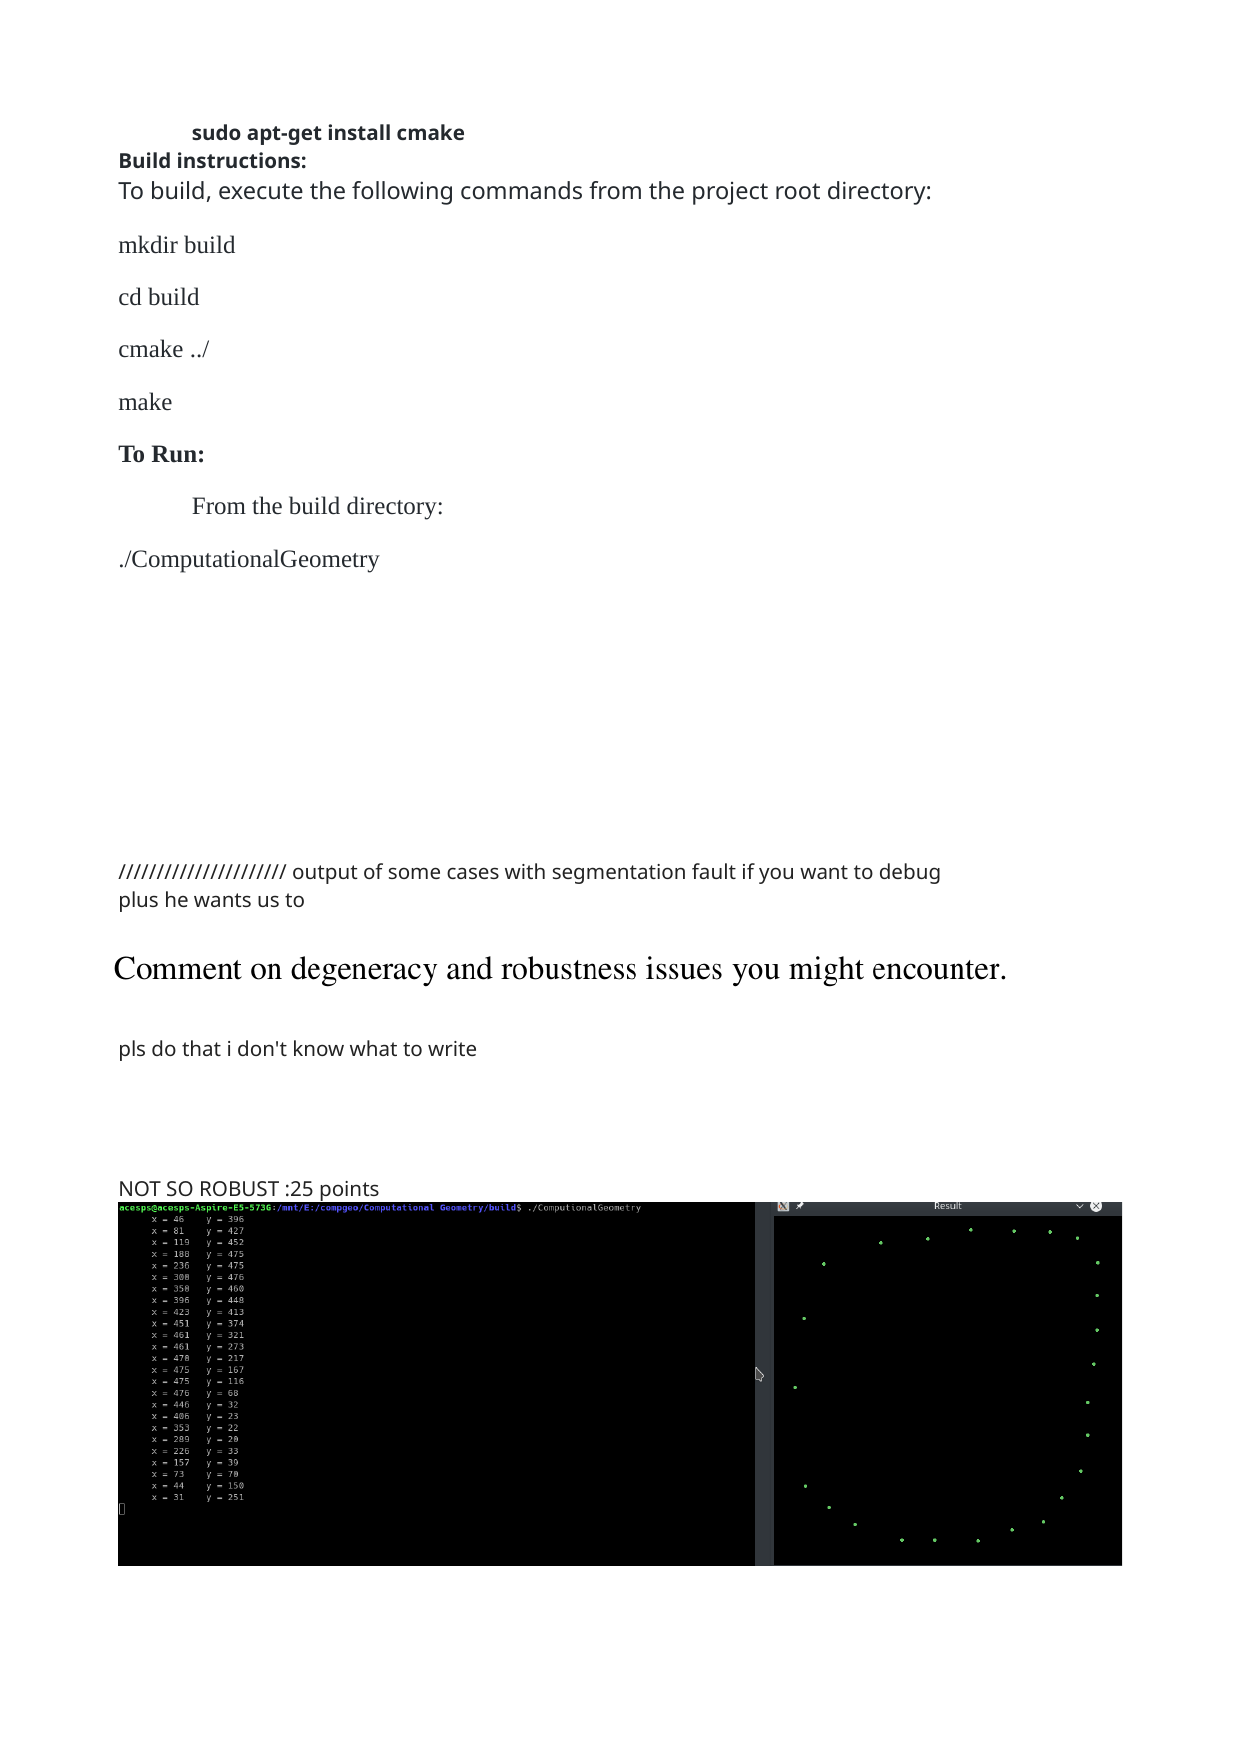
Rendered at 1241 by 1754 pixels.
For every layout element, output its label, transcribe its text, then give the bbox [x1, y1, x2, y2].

text pls do that i don't know what to write [118, 1034, 1122, 1175]
text sudo apt-get install cmake [118, 118, 1122, 146]
text mkdir build [118, 230, 1122, 259]
picture [112, 954, 1117, 1006]
text To Run: [118, 439, 1122, 468]
text cd build [118, 282, 1122, 311]
text ////////////////////// output of some cases with segmentation fault if you want to debug plus he wants us to [118, 857, 1122, 942]
text From the build directory: [118, 491, 1122, 520]
text Build instructions: [118, 146, 1122, 174]
picture [118, 1202, 1123, 1566]
text cmake ../ [118, 334, 1122, 363]
text To build, execute the following commands from the project root directory: [118, 174, 1122, 206]
text ./ComputationalGeometry [118, 544, 1122, 572]
text make [118, 387, 1122, 416]
text NOT SO ROBUST :25 points [118, 1175, 1122, 1202]
